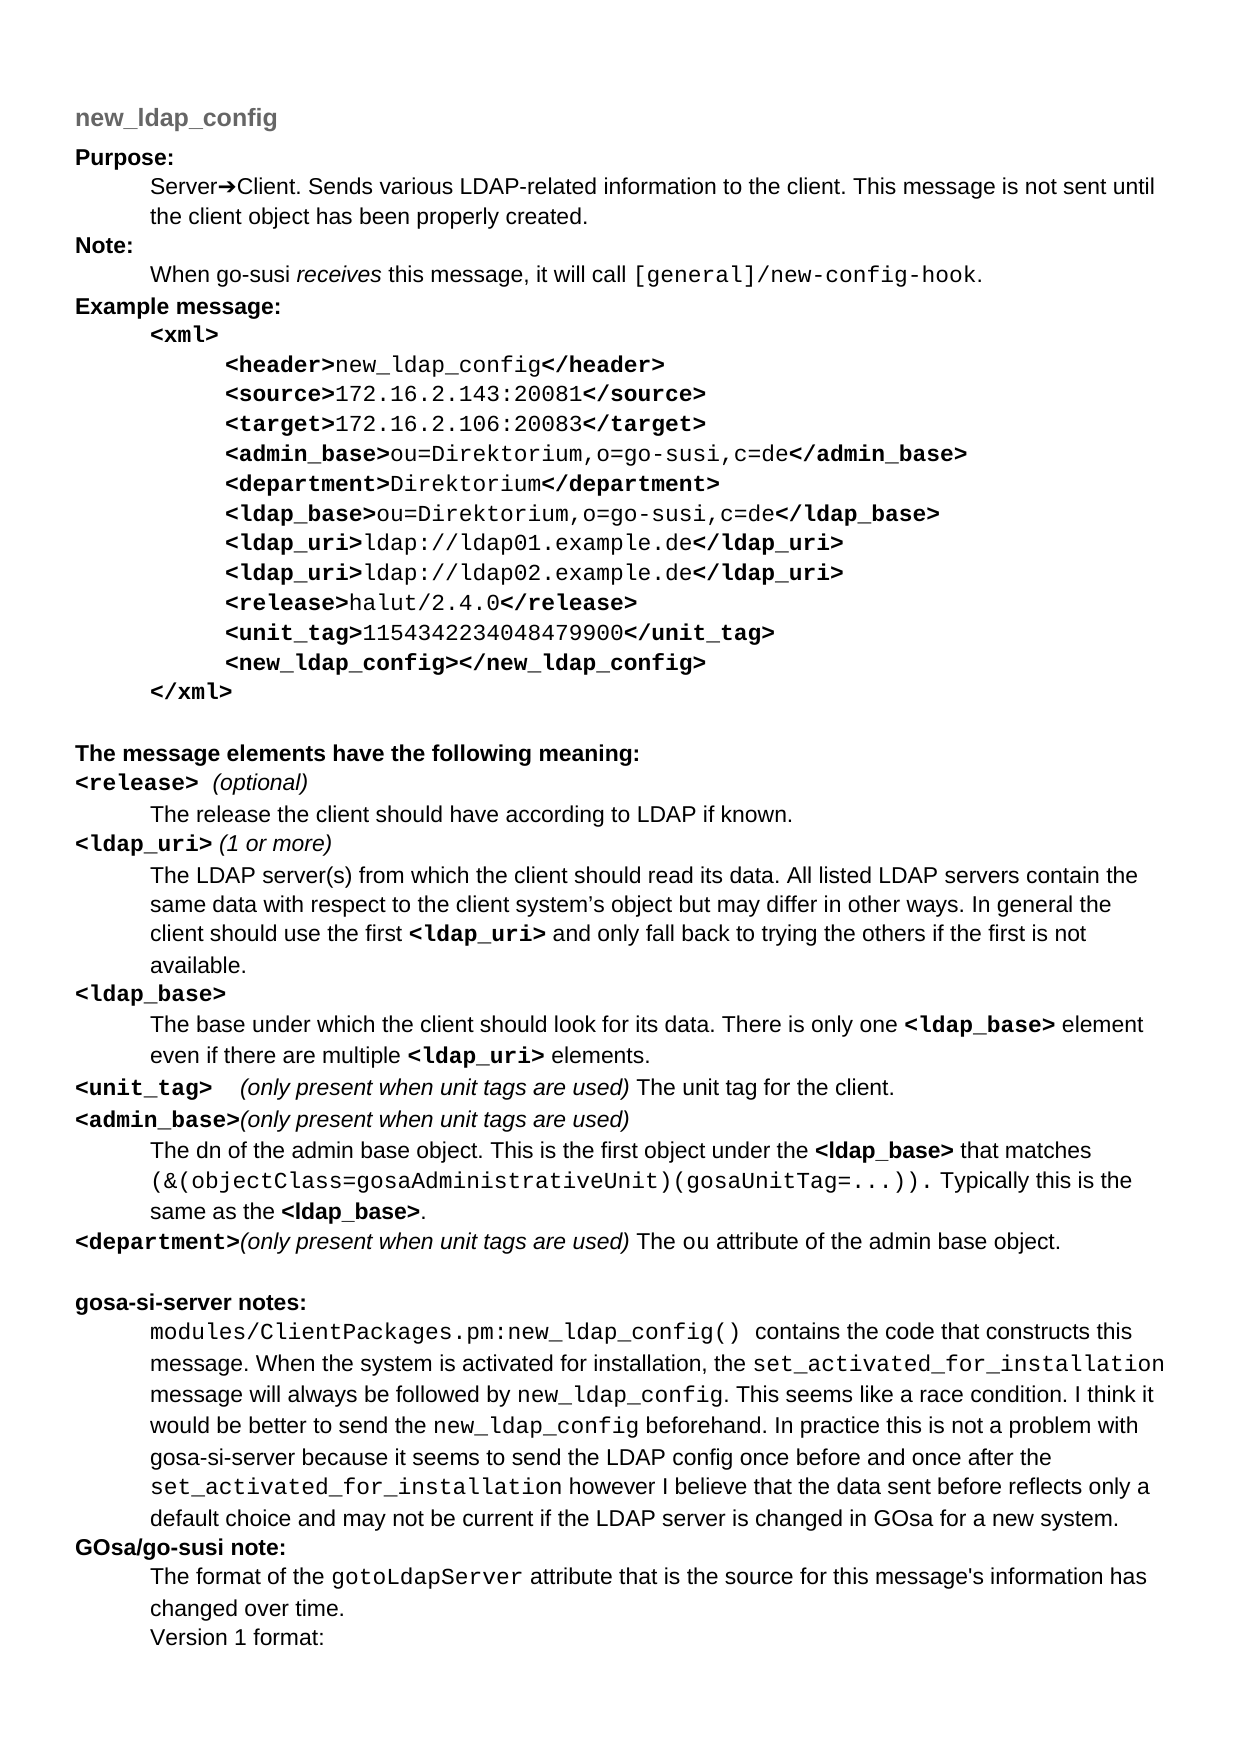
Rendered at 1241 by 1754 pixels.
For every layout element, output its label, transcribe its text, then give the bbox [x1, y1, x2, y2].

text </xml> [150, 681, 1165, 707]
text The format of the gotoLdapServer attribute that is the source for this message's information has changed over time. [150, 1564, 1165, 1621]
text <unit_tag>1154342234048479900</unit_tag> [225, 621, 1165, 647]
text Server➔Client. Sends various LDAP-related information to the client. This message is not sent until the client object has been properly created. [150, 174, 1165, 229]
text The message elements have the following meaning: [75, 740, 1165, 766]
text When go-susi receives this message, it will call [general]/new-config-hook. [150, 262, 1165, 290]
text <target>172.16.2.106:20083</target> [225, 412, 1165, 438]
text modules/ClientPackages.pm:new_ldap_config() contains the code that constructs this message. When the system is activated for installation, the set_activated_for_installation message will always be followed by new_ldap_config. This seems like a race condition. I think it would be better to send the new_ldap_config beforehand. In practice this is not a problem with gosa-si-server because it seems to send the LDAP config once before and once after the set_activated_for_installation however I believe that the data sent before reflects only a default choice and may not be current if the LDAP server is changed in GOsa for a new system. [150, 1319, 1165, 1531]
text <admin_base>ou=Direktorium,o=go-susi,c=de</admin_base> [225, 442, 1165, 468]
text <release>halut/2.4.0</release> [225, 591, 1165, 617]
text The LDAP server(s) from which the client should read its data. All listed LDAP servers contain the same data with respect to the client system’s object but may differ in other ways. In general the client should use the first <ldap_uri> and only fall back to trying the others if the first is not available. [150, 862, 1165, 978]
text <ldap_base>ou=Direktorium,o=go-susi,c=de</ldap_base> [225, 502, 1165, 528]
text <xml> [150, 323, 1165, 349]
text <unit_tag> (only present when unit tags are used) The unit tag for the client. [75, 1075, 1165, 1102]
text The dn of the admin base object. This is the first object under the <ldap_base> that matches (&(objectClass=gosaAdministrativeUnit)(gosaUnitTag=...)). Typically this is the same as the <ldap_base>. [150, 1138, 1165, 1224]
text GOsa/go-susi note: [75, 1535, 1165, 1560]
text <header>new_ldap_config</header> [225, 353, 1165, 379]
text <release> (optional) [75, 769, 1165, 797]
text The base under which the client should look for its data. There is only one <ldap_base> element even if there are multiple <ldap_uri> elements. [150, 1012, 1165, 1071]
text <ldap_uri>ldap://ldap01.example.de</ldap_uri> [225, 532, 1165, 558]
text gosa-si-server notes: [75, 1289, 1165, 1315]
text Version 1 format: [150, 1625, 1165, 1650]
text <source>172.16.2.143:20081</source> [225, 383, 1165, 409]
text Purpose: [75, 144, 1165, 170]
text Example message: [75, 294, 1165, 319]
text Note: [75, 233, 1165, 258]
text <ldap_base> [75, 982, 1165, 1008]
text <new_ldap_config></new_ldap_config> [225, 651, 1165, 677]
text <department>(only present when unit tags are used) The ou attribute of the admin base object. [75, 1228, 1165, 1256]
subtitle new_ldap_config [75, 104, 1165, 132]
text <department>Direktorium</department> [225, 472, 1165, 498]
text <ldap_uri>ldap://ldap02.example.de</ldap_uri> [225, 561, 1165, 587]
text <admin_base>(only present when unit tags are used) [75, 1106, 1165, 1134]
text <ldap_uri> (1 or more) [75, 831, 1165, 858]
text The release the client should have according to LDAP if known. [150, 801, 1165, 827]
